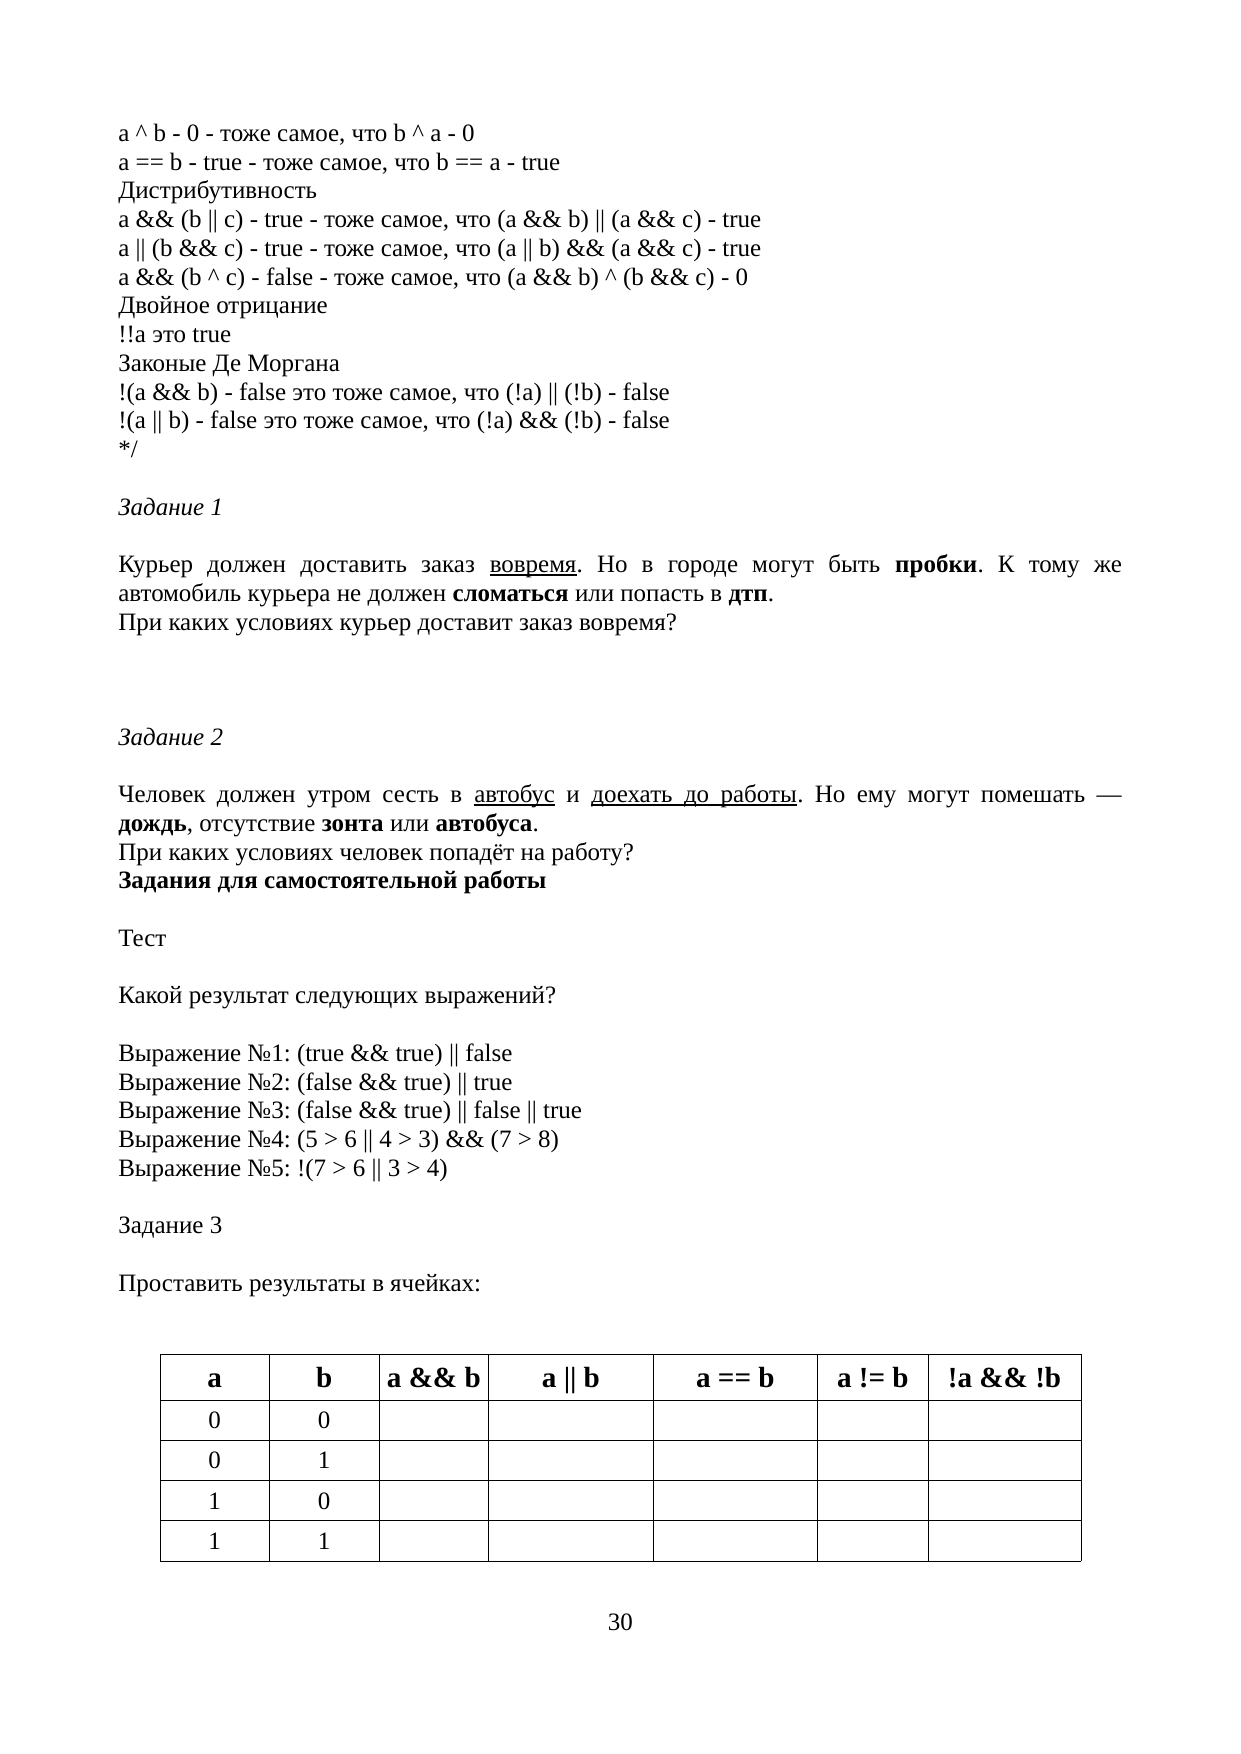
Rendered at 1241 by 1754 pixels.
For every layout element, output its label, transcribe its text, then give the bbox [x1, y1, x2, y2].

table_cell 1 [161, 1521, 269, 1561]
text !(a || b) - false это тоже самое, что (!a) && (!b) - false [118, 406, 1122, 434]
table_cell 1 [270, 1521, 379, 1561]
table_cell [489, 1401, 653, 1440]
text Тест [118, 923, 1122, 952]
text Задания для самостоятельной работы [118, 866, 1122, 894]
text Двойное отрицание [118, 291, 1122, 319]
table_cell [654, 1401, 817, 1440]
text При каких условиях человек попадёт на работу? [118, 837, 1122, 866]
table_cell [380, 1481, 488, 1520]
text Выражение №4: (5 > 6 || 4 > 3) && (7 > 8) [118, 1124, 1122, 1153]
table_cell [818, 1521, 928, 1561]
table_cell [380, 1401, 488, 1440]
table_cell [818, 1481, 928, 1520]
table_cell 0 [270, 1481, 379, 1520]
text Выражение №3: (false && true) || false || true [118, 1096, 1122, 1124]
text a && (b || c) - true - тоже самое, что (a && b) || (a && c) - true [118, 204, 1122, 233]
text Дистрибутивность [118, 176, 1122, 204]
text Законые Де Моргана [118, 348, 1122, 377]
table_header !a && !b [929, 1355, 1081, 1399]
table_header a [161, 1355, 269, 1399]
text Какой результат следующих выражений? [118, 981, 1122, 1009]
table_cell [818, 1441, 928, 1480]
table_cell [489, 1521, 653, 1561]
table_cell [929, 1401, 1081, 1440]
table_cell 1 [270, 1441, 379, 1480]
text */ [118, 434, 1122, 463]
table_header a == b [654, 1355, 817, 1399]
table_cell [489, 1481, 653, 1520]
text Проставить результаты в ячейках: [118, 1268, 1122, 1297]
text a && (b ^ c) - false - тоже самое, что (a && b) ^ (b && c) - 0 [118, 262, 1122, 291]
text Выражение №5: !(7 > 6 || 3 > 4) [118, 1153, 1122, 1182]
text Выражение №1: (true && true) || false [118, 1038, 1122, 1067]
text Человек должен утром сесть в автобус и доехать до работы. Но ему могут помешать — дождь, отсутствие зонта или автобуса. [118, 779, 1122, 837]
table_cell 0 [161, 1441, 269, 1480]
text Задание 1 [118, 492, 1122, 521]
table_header a && b [380, 1355, 488, 1399]
text Курьер должен доставить заказ вовремя. Но в городе могут быть пробки. К тому же автомобиль курьера не должен сломаться или попасть в дтп. [118, 549, 1122, 607]
text !!a это true [118, 319, 1122, 348]
table_cell [380, 1441, 488, 1480]
table_cell [929, 1521, 1081, 1561]
text При каких условиях курьер доставит заказ вовремя? [118, 607, 1122, 636]
text Задание 2 [118, 722, 1122, 751]
table_cell [654, 1441, 817, 1480]
text a || (b && c) - true - тоже самое, что (a || b) && (a && c) - true [118, 233, 1122, 262]
table_cell 0 [161, 1401, 269, 1440]
text a ^ b - 0 - тоже самое, что b ^ a - 0 [118, 118, 1122, 147]
table_cell 1 [161, 1481, 269, 1520]
text Задание 3 [118, 1211, 1122, 1239]
table_cell [489, 1441, 653, 1480]
table_cell [929, 1441, 1081, 1480]
text Выражение №2: (false && true) || true [118, 1067, 1122, 1096]
table_cell [654, 1481, 817, 1520]
text a == b - true - тоже самое, что b == a - true [118, 147, 1122, 176]
table_cell [818, 1401, 928, 1440]
table_cell [380, 1521, 488, 1561]
table_header a || b [489, 1355, 653, 1399]
table_header b [270, 1355, 379, 1399]
table_cell [929, 1481, 1081, 1520]
table_header a != b [818, 1355, 928, 1399]
table_cell 0 [270, 1401, 379, 1440]
table_cell [654, 1521, 817, 1561]
text !(a && b) - false это тоже самое, что (!a) || (!b) - false [118, 377, 1122, 406]
